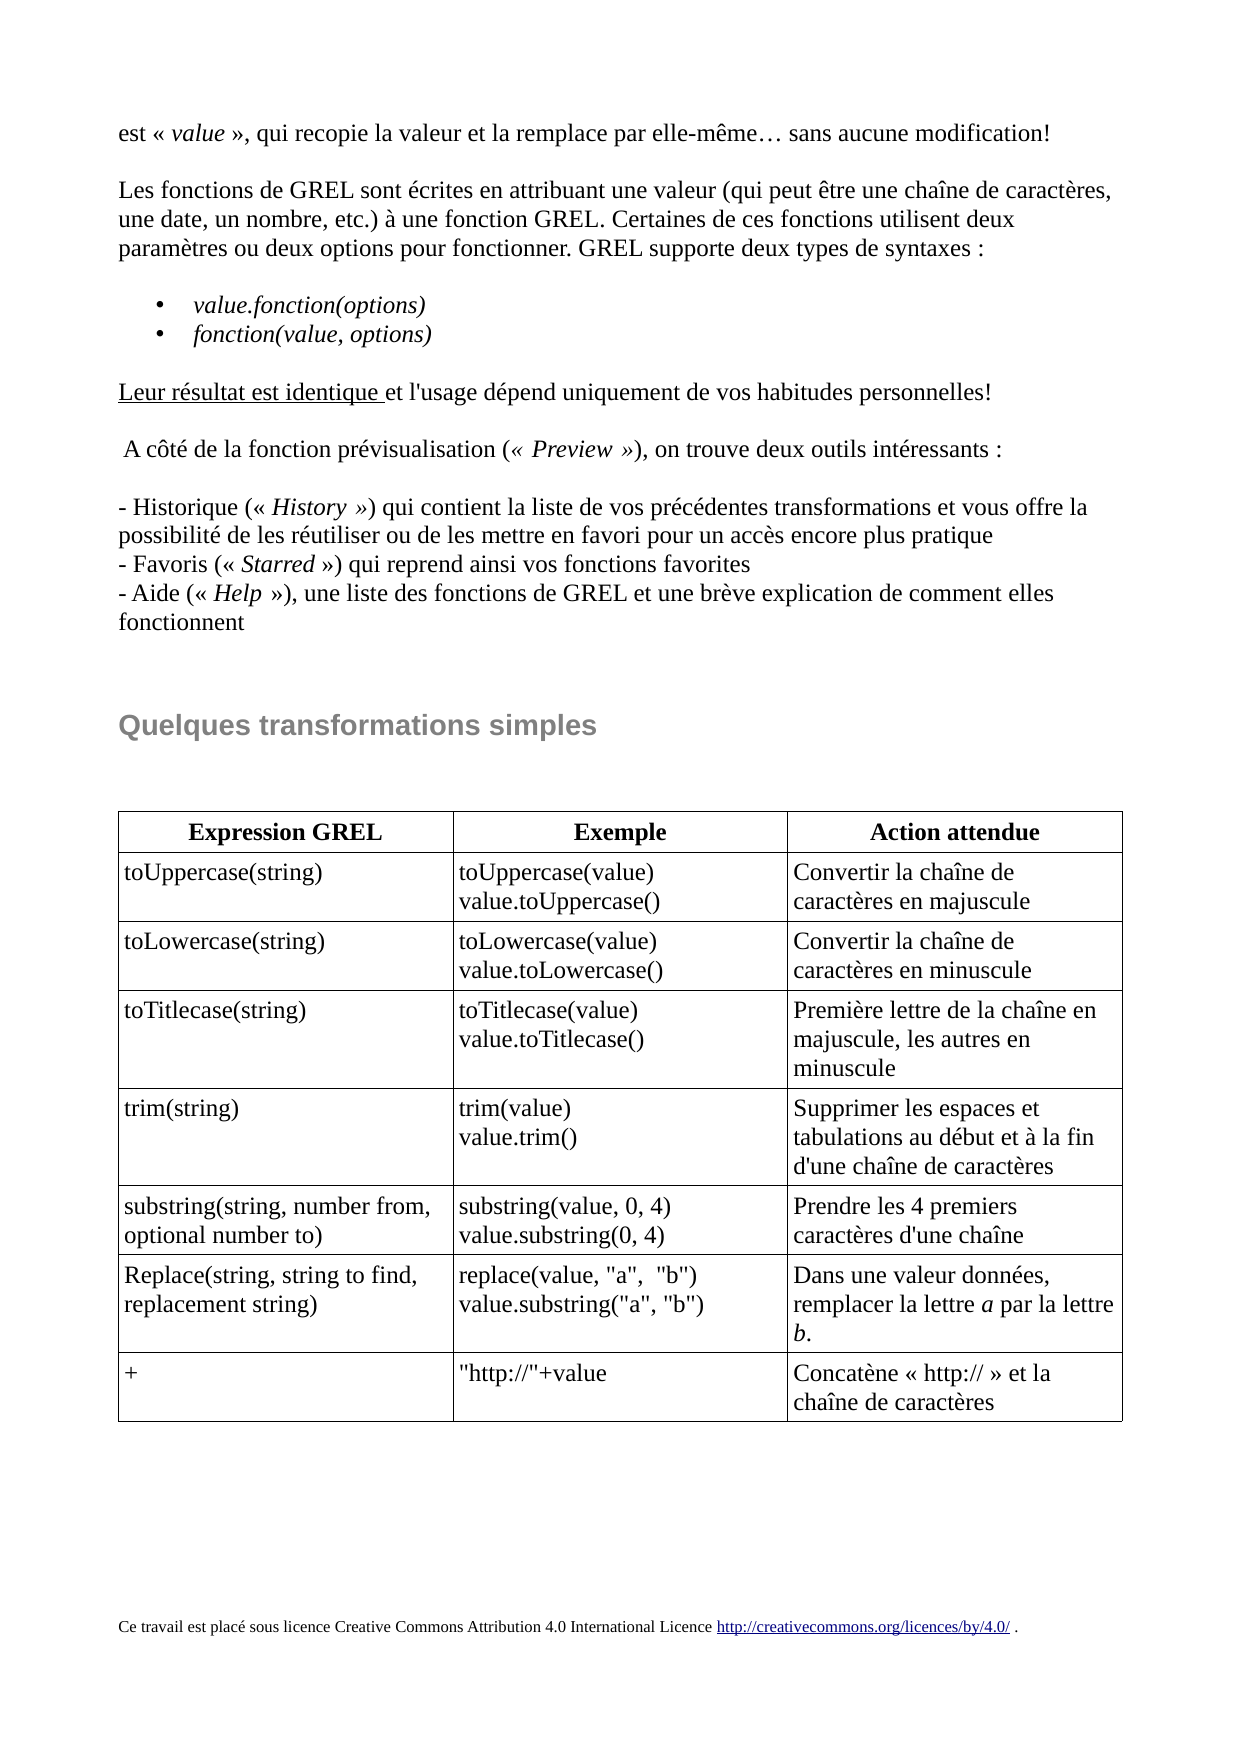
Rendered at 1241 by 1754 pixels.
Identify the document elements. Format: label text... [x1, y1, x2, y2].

list fonction(value, options) [156, 319, 1122, 348]
table_cell Première lettre de la chaîne en majuscule, les autres en minuscule [788, 991, 1122, 1087]
table_cell + [119, 1353, 453, 1421]
table_cell substring(value, 0, 4) value.substring(0, 4) [454, 1186, 787, 1254]
table_cell trim(value) value.trim() [454, 1089, 787, 1185]
table_cell toTitlecase(string) [119, 991, 453, 1087]
table_cell Concatène « http:// » et la chaîne de caractères [788, 1353, 1122, 1421]
text A côté de la fonction prévisualisation (« Preview »), on trouve deux outils intéressants : [118, 434, 1122, 463]
table_header Expression GREL [119, 812, 453, 852]
table_cell Convertir la chaîne de caractères en majuscule [788, 853, 1122, 921]
table_cell Prendre les 4 premiers caractères d'une chaîne [788, 1186, 1122, 1254]
table_header Action attendue [788, 812, 1122, 852]
table_cell toUppercase(value) value.toUppercase() [454, 853, 787, 921]
text - Historique (« History ») qui contient la liste de vos précédentes transformations et vous offre la possibilité de les réutiliser ou de les mettre en favori pour un accès encore plus pratique [118, 492, 1122, 549]
table_cell Supprimer les espaces et tabulations au début et à la fin d'une chaîne de caractères [788, 1089, 1122, 1185]
table_cell toLowercase(value) value.toLowercase() [454, 922, 787, 990]
table_cell Convertir la chaîne de caractères en minuscule [788, 922, 1122, 990]
table_cell trim(string) [119, 1089, 453, 1185]
table_cell toTitlecase(value) value.toTitlecase() [454, 991, 787, 1087]
table_cell Dans une valeur données, remplacer la lettre a par la lettre b. [788, 1255, 1122, 1352]
text Les fonctions de GREL sont écrites en attribuant une valeur (qui peut être une chaîne de caractères, une date, un nombre, etc.) à une fonction GREL. Certaines de ces fonctions utilisent deux paramètres ou deux options pour fonctionner. GREL supporte deux types de syntaxes : [118, 176, 1122, 262]
text est « value », qui recopie la valeur et la remplace par elle-même… sans aucune modification! [118, 118, 1122, 147]
table_cell toLowercase(string) [119, 922, 453, 990]
table_cell replace(value, "a", "b") value.substring("a", "b") [454, 1255, 787, 1352]
text - Aide (« Help »), une liste des fonctions de GREL et une brève explication de comment elles fonctionnent [118, 578, 1122, 636]
text - Favoris (« Starred ») qui reprend ainsi vos fonctions favorites [118, 549, 1122, 578]
table_cell "http://"+value [454, 1353, 787, 1421]
table_cell toUppercase(string) [119, 853, 453, 921]
subtitle Quelques transformations simples [118, 708, 1122, 741]
table_cell substring(string, number from, optional number to) [119, 1186, 453, 1254]
table_header Exemple [454, 812, 787, 852]
list value.fonction(options) [156, 291, 1122, 319]
text Leur résultat est identique et l'usage dépend uniquement de vos habitudes personnelles! [118, 377, 1122, 406]
table_cell Replace(string, string to find, replacement string) [119, 1255, 453, 1352]
